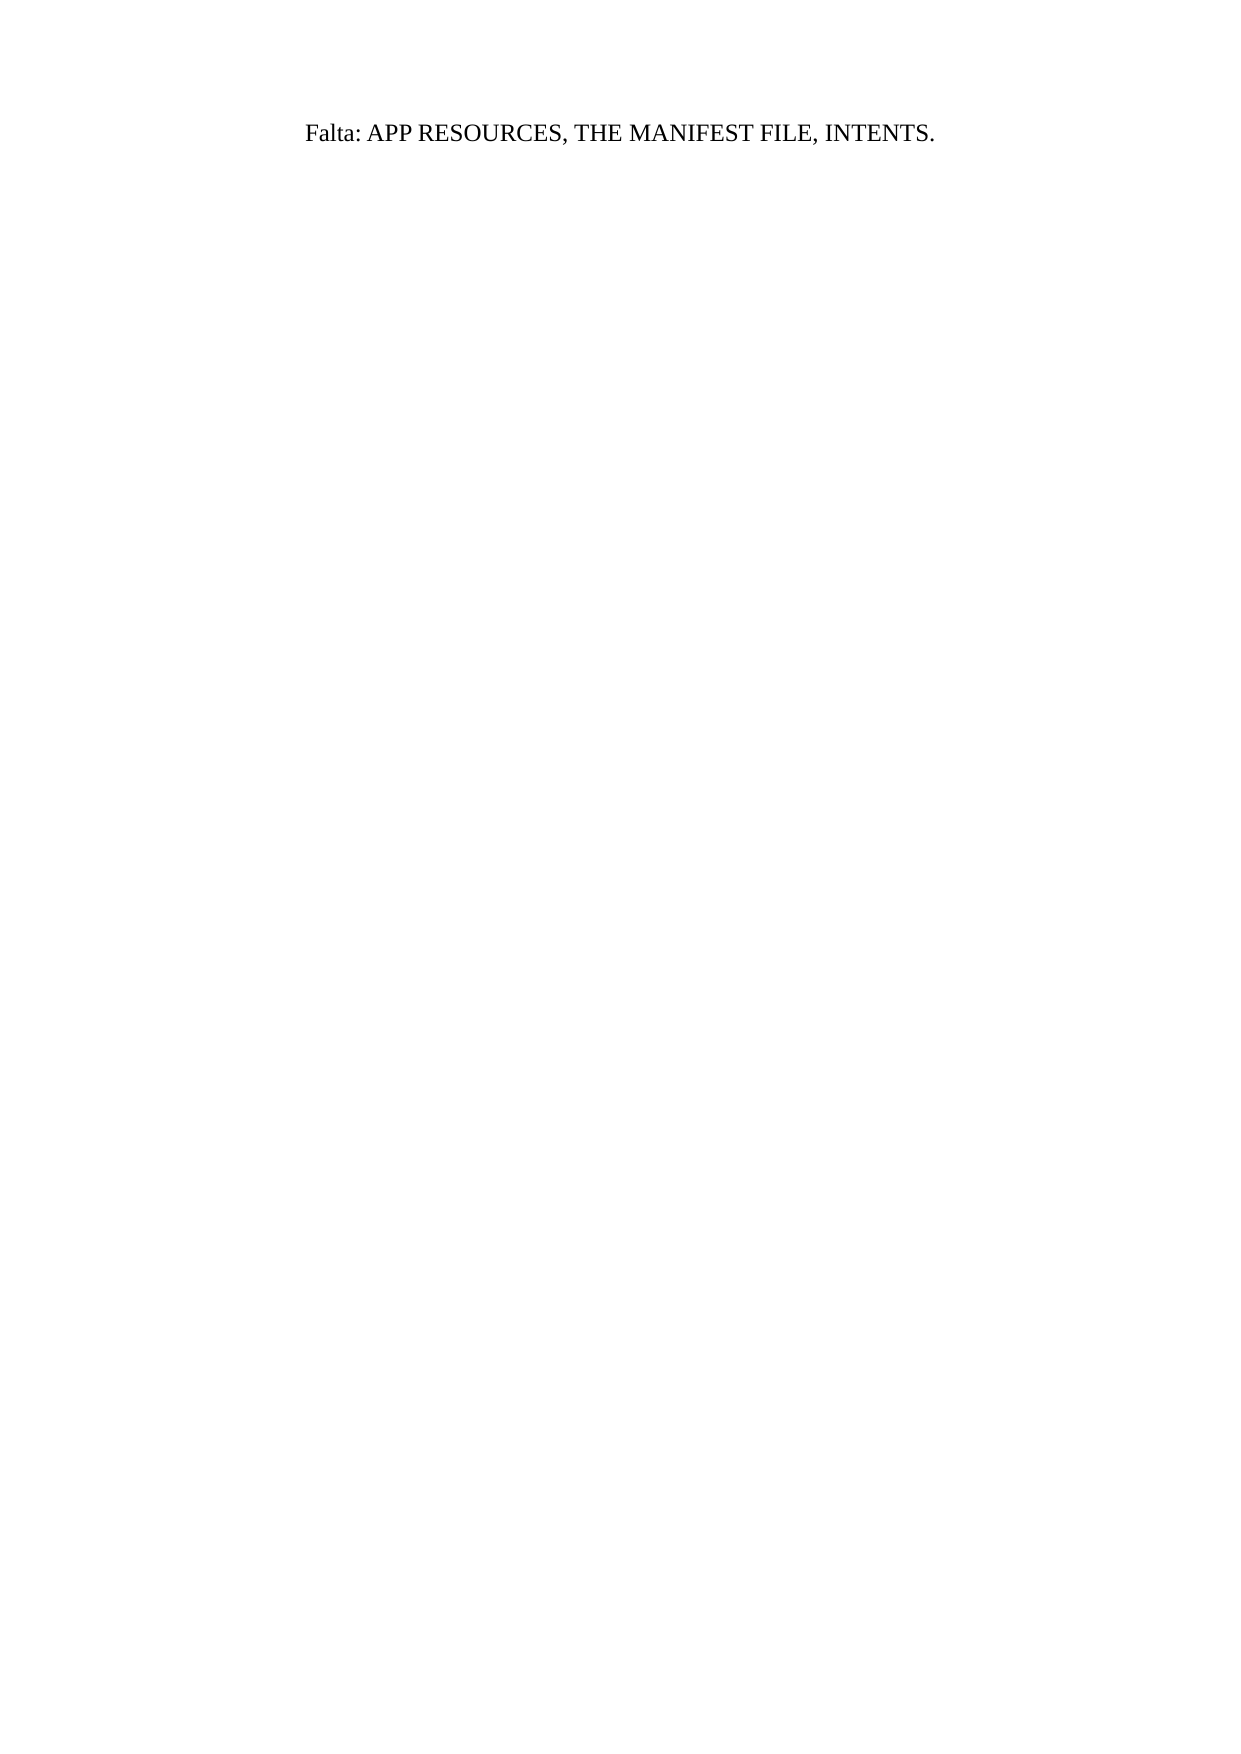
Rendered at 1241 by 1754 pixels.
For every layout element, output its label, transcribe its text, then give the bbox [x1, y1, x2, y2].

text Falta: APP RESOURCES, THE MANIFEST FILE, INTENTS. [118, 118, 1122, 147]
